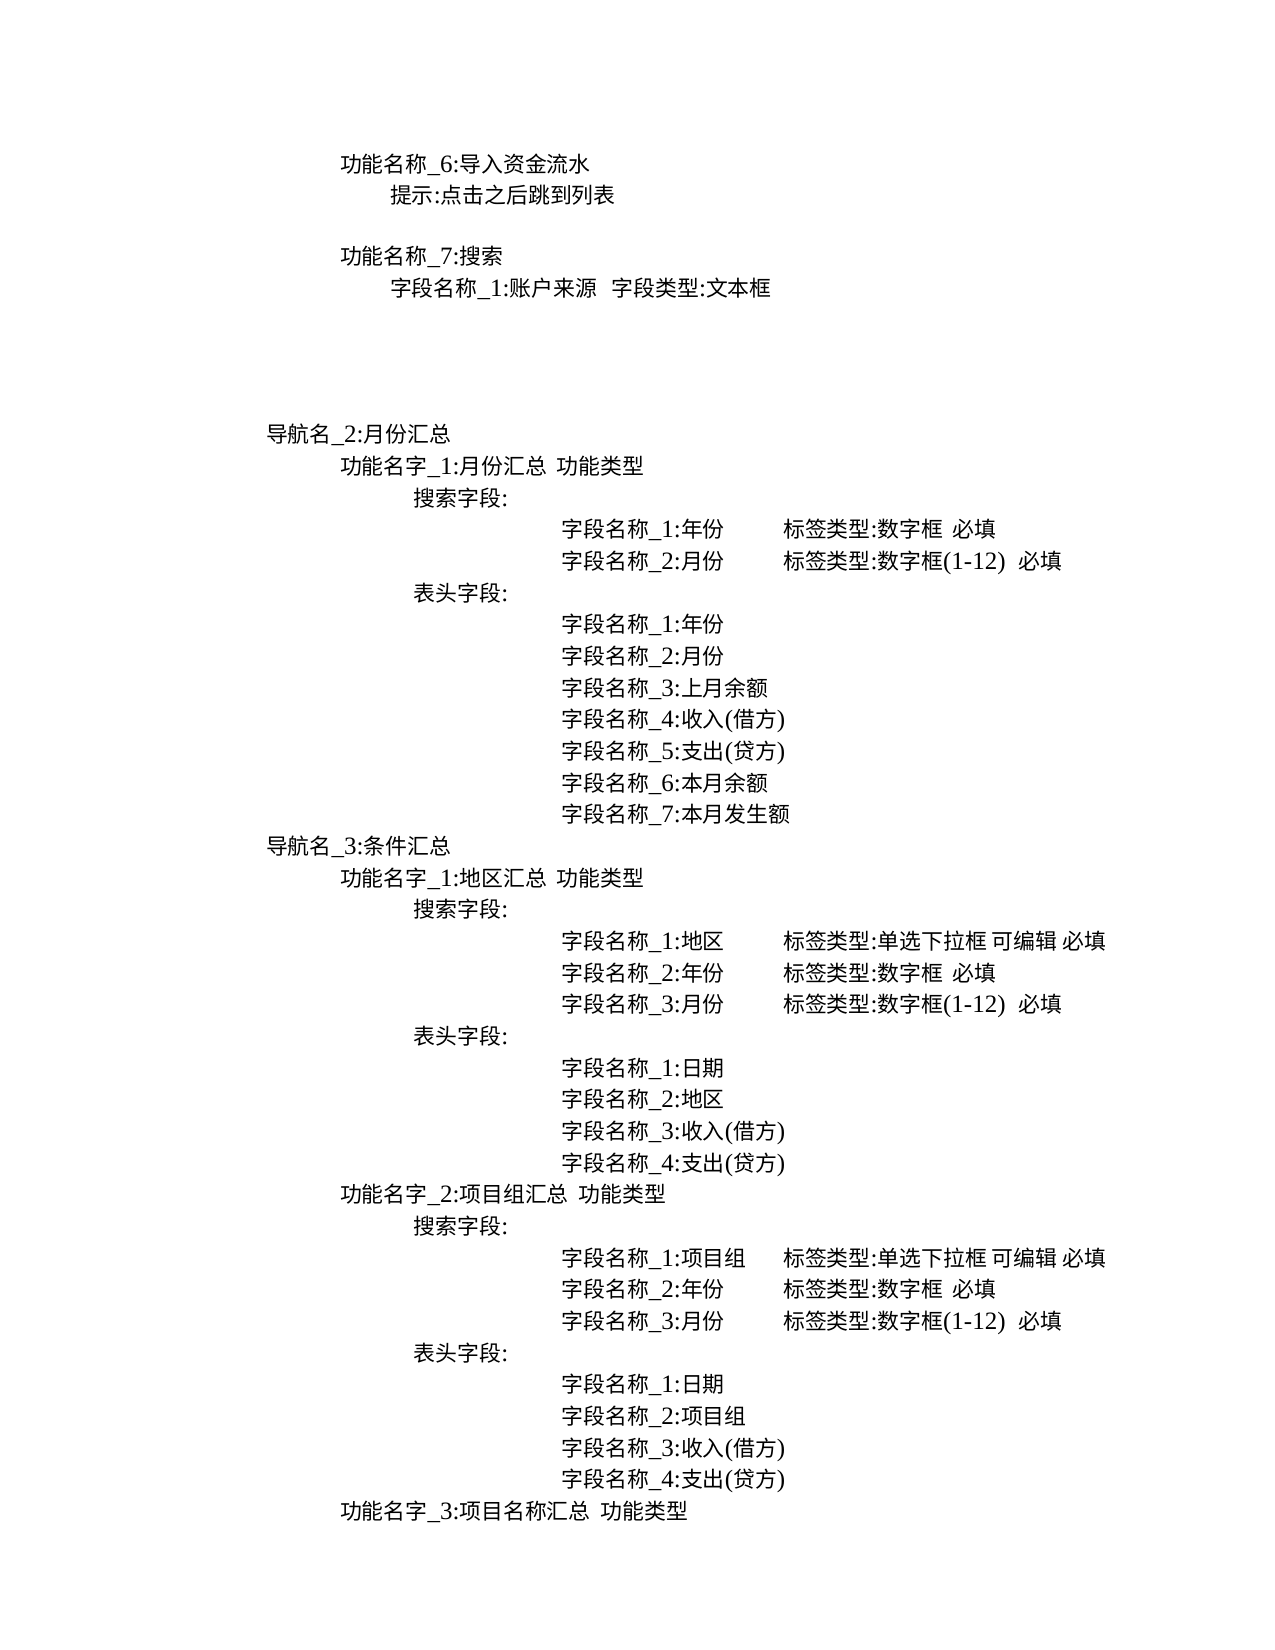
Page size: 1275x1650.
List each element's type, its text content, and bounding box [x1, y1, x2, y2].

text 字段名称_2:月份 标签类型:数字框(1-12) 必填 [118, 544, 1157, 576]
text 字段名称_1:日期 [118, 1367, 1157, 1399]
text 导航名_3:条件汇总 [118, 829, 1157, 861]
text 搜索字段: [118, 1209, 1157, 1241]
text 字段名称_2:地区 [118, 1082, 1157, 1114]
text 字段名称_4:支出(贷方) [118, 1146, 1157, 1177]
text 字段名称_1:年份 [118, 607, 1157, 639]
text 字段名称_3:收入(借方) [118, 1431, 1157, 1462]
text 功能名字_1:月份汇总 功能类型 [118, 449, 1157, 481]
text 字段名称_6:本月余额 [118, 766, 1157, 797]
text 字段名称_7:本月发生额 [118, 797, 1157, 829]
text 字段名称_1:账户来源 字段类型:文本框 [118, 271, 1157, 302]
text 表头字段: [118, 1336, 1157, 1367]
text 字段名称_1:年份 标签类型:数字框 必填 [118, 512, 1157, 544]
text 表头字段: [118, 576, 1157, 607]
text 字段名称_4:支出(贷方) [118, 1462, 1157, 1494]
text 字段名称_5:支出(贷方) [118, 734, 1157, 766]
text 搜索字段: [118, 892, 1157, 924]
text 导航名_2:月份汇总 [118, 417, 1157, 449]
text 功能名字_2:项目组汇总 功能类型 [118, 1177, 1157, 1209]
text 字段名称_3:收入(借方) [118, 1114, 1157, 1146]
text 功能名称_7:搜索 [118, 239, 1157, 271]
text 字段名称_3:月份 标签类型:数字框(1-12) 必填 [118, 987, 1157, 1019]
text 搜索字段: [118, 481, 1157, 512]
text 字段名称_3:上月余额 [118, 671, 1157, 702]
text 表头字段: [118, 1019, 1157, 1051]
text 字段名称_1:日期 [118, 1051, 1157, 1082]
text 字段名称_2:年份 标签类型:数字框 必填 [118, 1272, 1157, 1304]
text 字段名称_2:年份 标签类型:数字框 必填 [118, 956, 1157, 987]
text 功能名字_1:地区汇总 功能类型 [118, 861, 1157, 892]
text 字段名称_4:收入(借方) [118, 702, 1157, 734]
text 字段名称_2:项目组 [118, 1399, 1157, 1431]
text 字段名称_1:地区 标签类型:单选下拉框 可编辑 必填 [118, 924, 1157, 956]
text 功能名称_6:导入资金流水 [118, 147, 1157, 178]
text 字段名称_2:月份 [118, 639, 1157, 671]
text 提示:点击之后跳到列表 [118, 178, 1157, 210]
text 字段名称_3:月份 标签类型:数字框(1-12) 必填 [118, 1304, 1157, 1336]
text 功能名字_3:项目名称汇总 功能类型 [118, 1494, 1157, 1526]
text 字段名称_1:项目组 标签类型:单选下拉框 可编辑 必填 [118, 1241, 1157, 1272]
